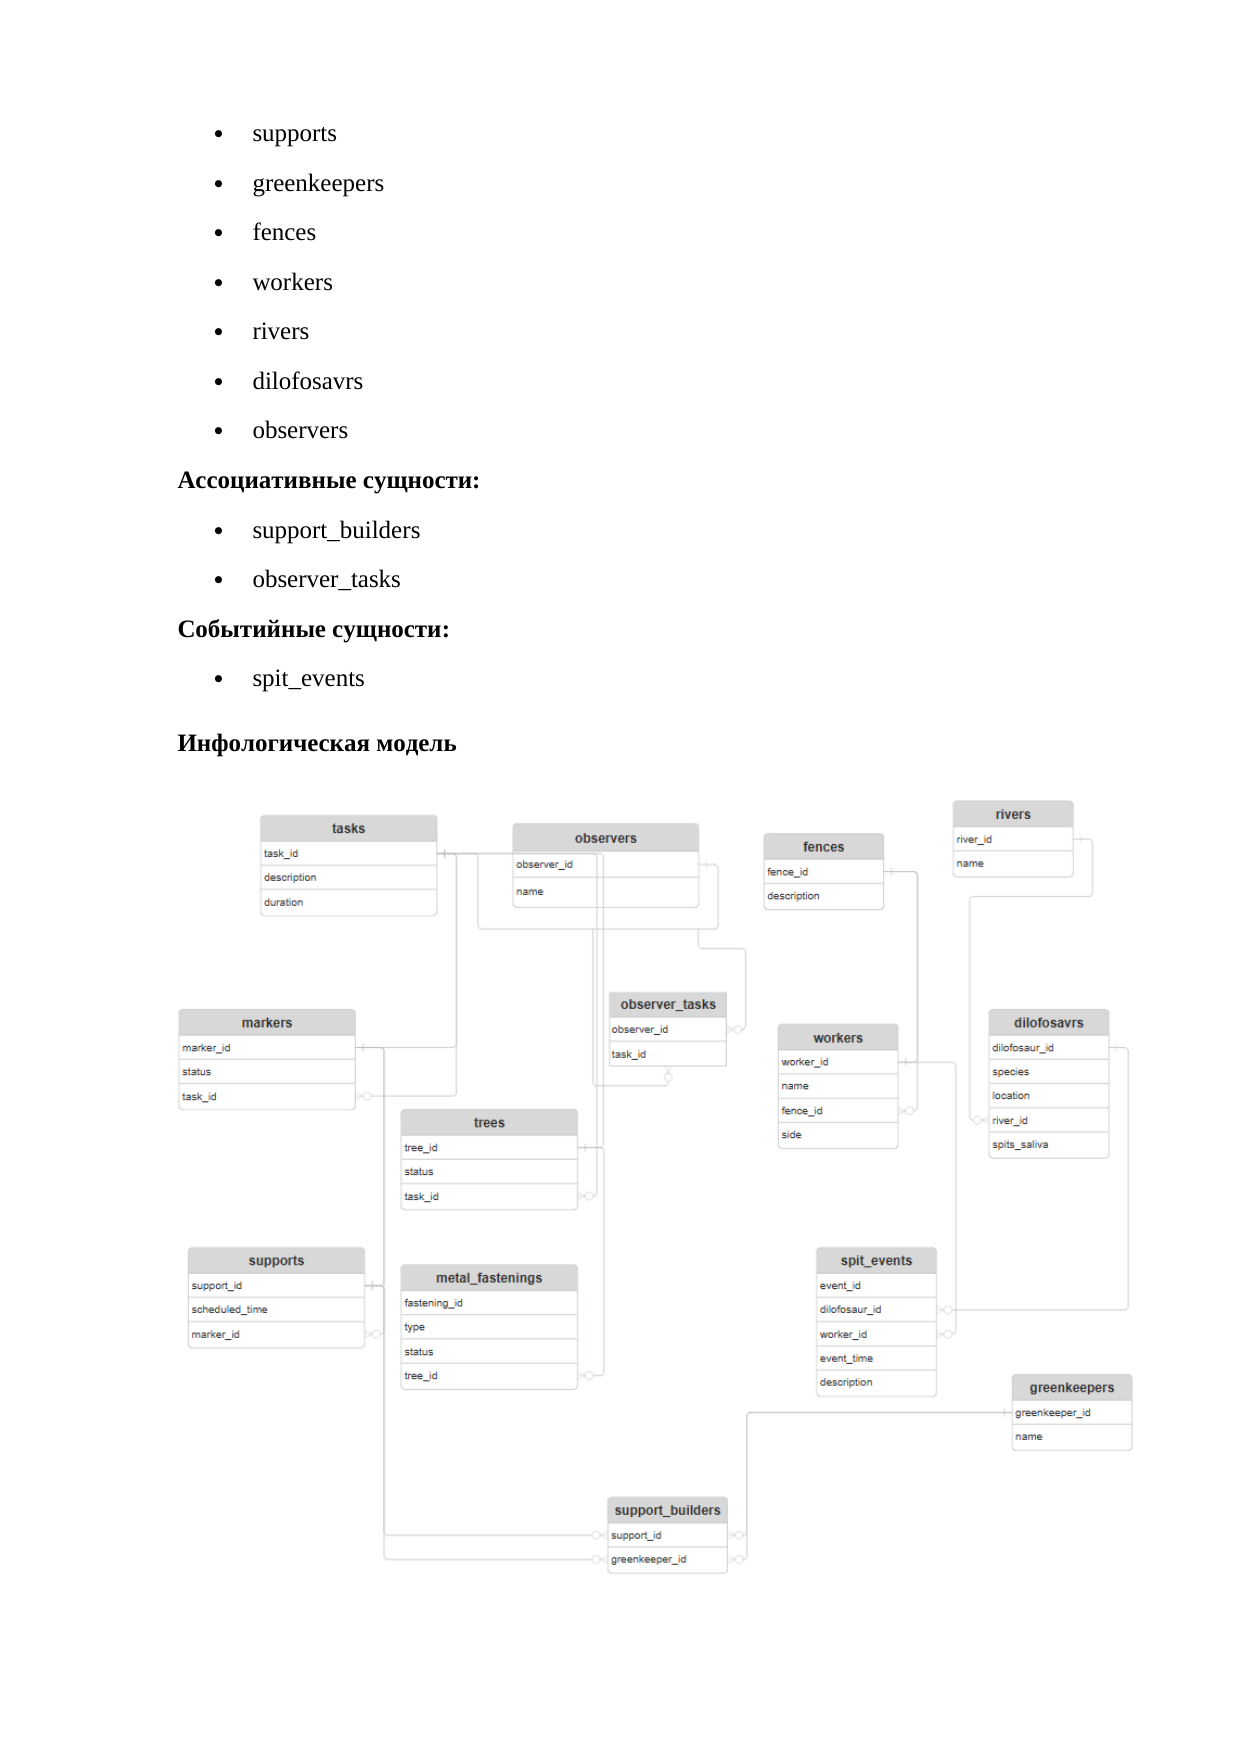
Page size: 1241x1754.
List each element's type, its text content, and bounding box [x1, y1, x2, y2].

text Ассоциативные сущности: [177, 465, 1152, 494]
list support_builders [215, 515, 1152, 543]
list observers [215, 416, 1152, 444]
list dilofosavrs [215, 366, 1152, 395]
list supports [215, 118, 1152, 147]
list fences [215, 217, 1152, 246]
list observer_tasks [215, 564, 1152, 593]
list workers [215, 267, 1152, 296]
list spit_events [215, 663, 1152, 692]
list greenkeepers [215, 168, 1152, 196]
text Событийные сущности: [177, 614, 1152, 643]
subtitle Инфологическая модель [177, 728, 1152, 756]
list rivers [215, 316, 1152, 345]
